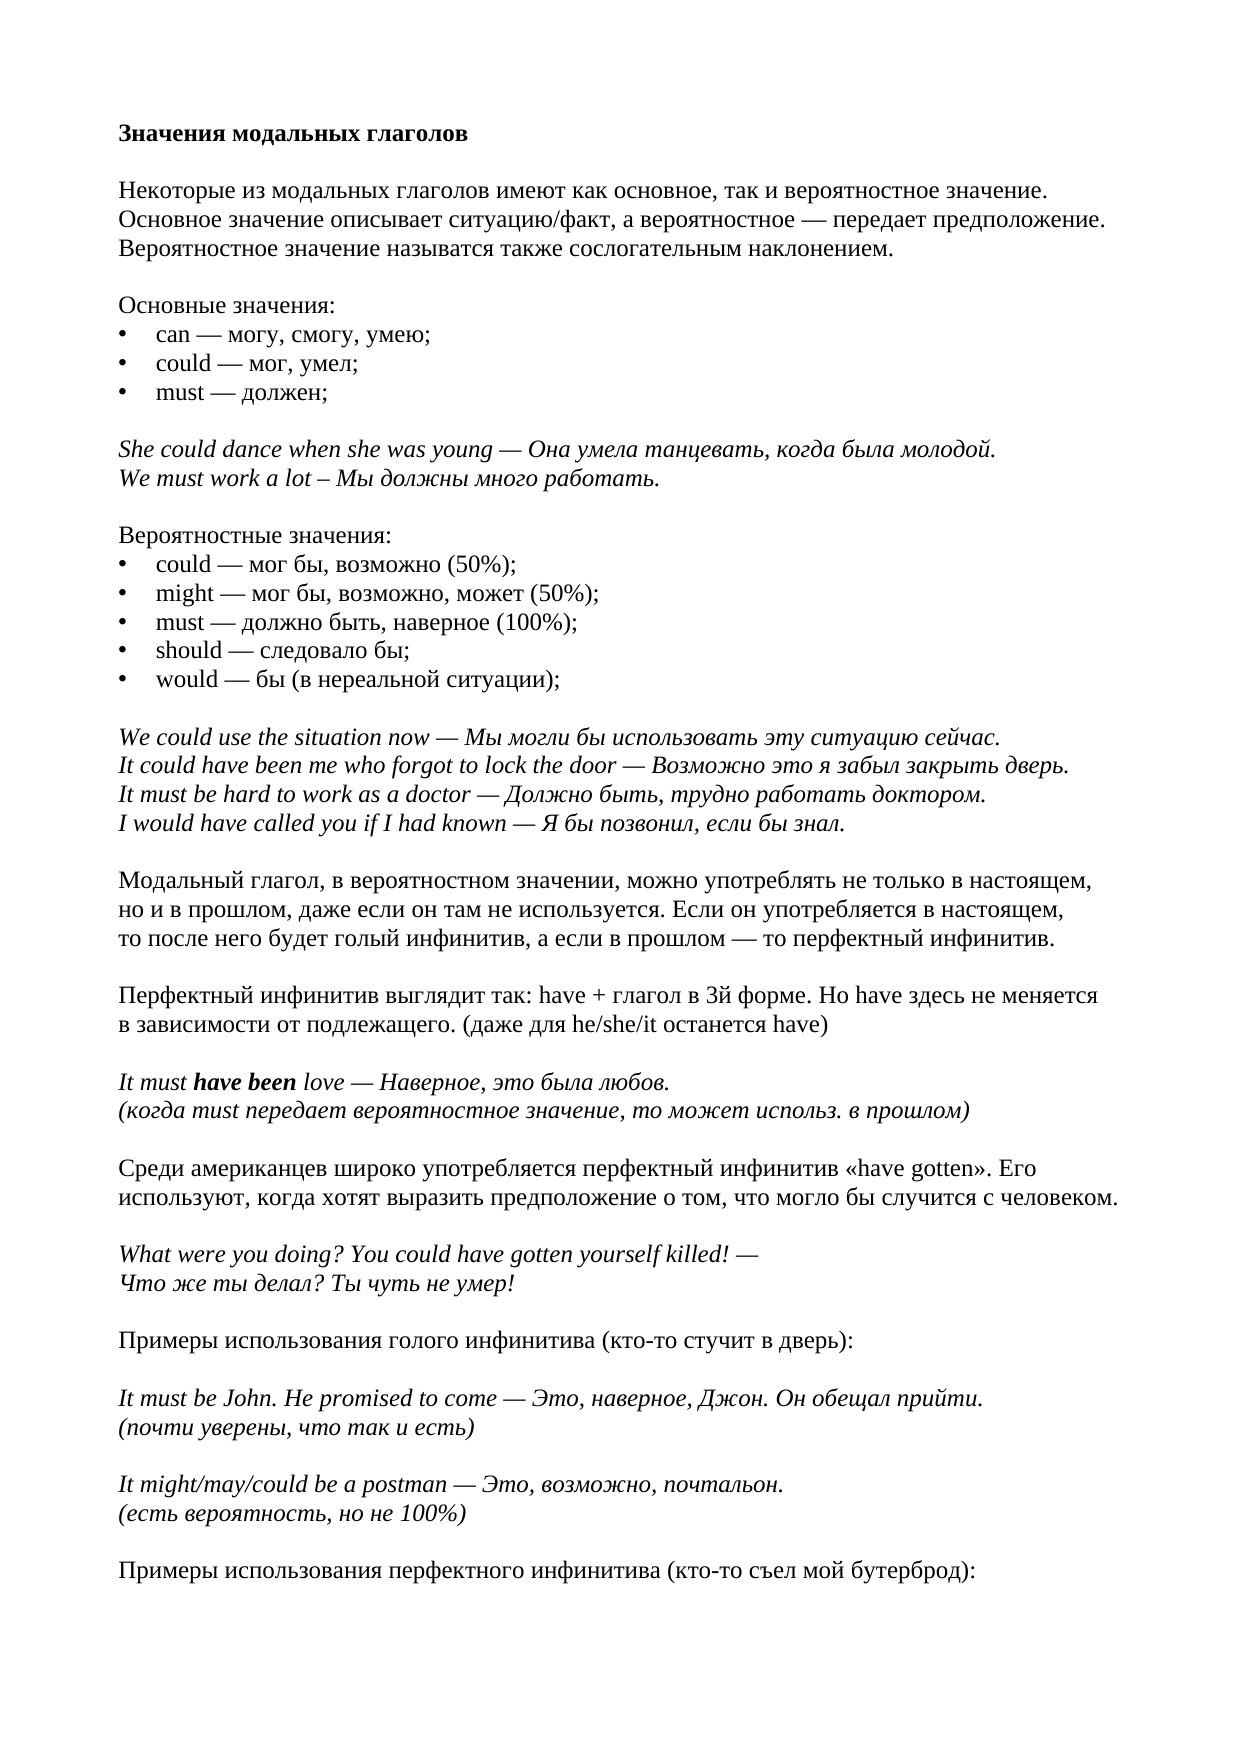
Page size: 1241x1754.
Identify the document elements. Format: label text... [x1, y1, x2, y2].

text Основные значения: [118, 291, 1122, 319]
text то после него будет голый инфинитив, а если в прошлом — то перфектный инфинитив. [118, 923, 1122, 952]
list would — бы (в нереальной ситуации); [118, 664, 1122, 693]
text It must have been love — Наверное, это была любов. [118, 1067, 1122, 1096]
text (когда must передает вероятностное значение, то может использ. в прошлом) [118, 1096, 1122, 1124]
list could — мог бы, возможно (50%); [118, 549, 1122, 578]
text Перфектный инфинитив выглядит так: have + глагол в 3й форме. Но have здесь не меняется [118, 981, 1122, 1009]
text Основное значение описывает ситуацию/факт, а вероятностное — передает предположение. [118, 204, 1122, 233]
text в зависимости от подлежащего. (даже для he/she/it останется have) [118, 1009, 1122, 1038]
text It must be John. He promised to come — Это, наверное, Джон. Он обещал прийти. [118, 1383, 1122, 1412]
list must — должен; [118, 377, 1122, 406]
text I would have called you if I had known — Я бы позвонил, если бы знал. [118, 808, 1122, 837]
text It might/may/could be a postman — Это, возможно, почтальон. [118, 1469, 1122, 1498]
text Вероятностное значение называтся также сослогательным наклонением. [118, 233, 1122, 262]
text What were you doing? You could have gotten yourself killed! — [118, 1239, 1122, 1268]
text Что же ты делал? Ты чуть не умер! [118, 1268, 1122, 1297]
text Примеры использования перфектного инфинитива (кто-то съел мой бутерброд): [118, 1556, 1122, 1584]
text It could have been me who forgot to lock the door — Возможно это я забыл закрыть дверь. [118, 751, 1122, 779]
text (почти уверены, что так и есть) [118, 1412, 1122, 1441]
list might — мог бы, возможно, может (50%); [118, 578, 1122, 607]
text She could dance when she was young — Она умела танцевать, когда была молодой. [118, 434, 1122, 463]
list must — должно быть, наверное (100%); [118, 607, 1122, 636]
text We must work a lot – Мы должны много работать. [118, 463, 1122, 492]
text Среди американцев широко употребляется перфектный инфинитив «have gotten». Его используют, когда хотят выразить предположение о том, что могло бы случится с человеком. [118, 1153, 1122, 1211]
text We could use the situation now — Мы могли бы использовать эту ситуацию сейчас. [118, 722, 1122, 751]
text но и в прошлом, даже если он там не используется. Если он употребляется в настоящем, [118, 894, 1122, 923]
list can — могу, смогу, умею; [118, 319, 1122, 348]
list should — следовало бы; [118, 636, 1122, 664]
list could — мог, умел; [118, 348, 1122, 377]
text It must be hard to work as a doctor — Должно быть, трудно работать доктором. [118, 779, 1122, 808]
text Некоторые из модальных глаголов имеют как основное, так и вероятностное значение. [118, 176, 1122, 204]
text Модальный глагол, в вероятностном значении, можно употреблять не только в настоящем, [118, 866, 1122, 894]
text Вероятностные значения: [118, 521, 1122, 549]
text (есть вероятность, но не 100%) [118, 1498, 1122, 1527]
text Значения модальных глаголов [118, 118, 1122, 147]
text Примеры использования голого инфинитива (кто-то стучит в дверь): [118, 1326, 1122, 1354]
